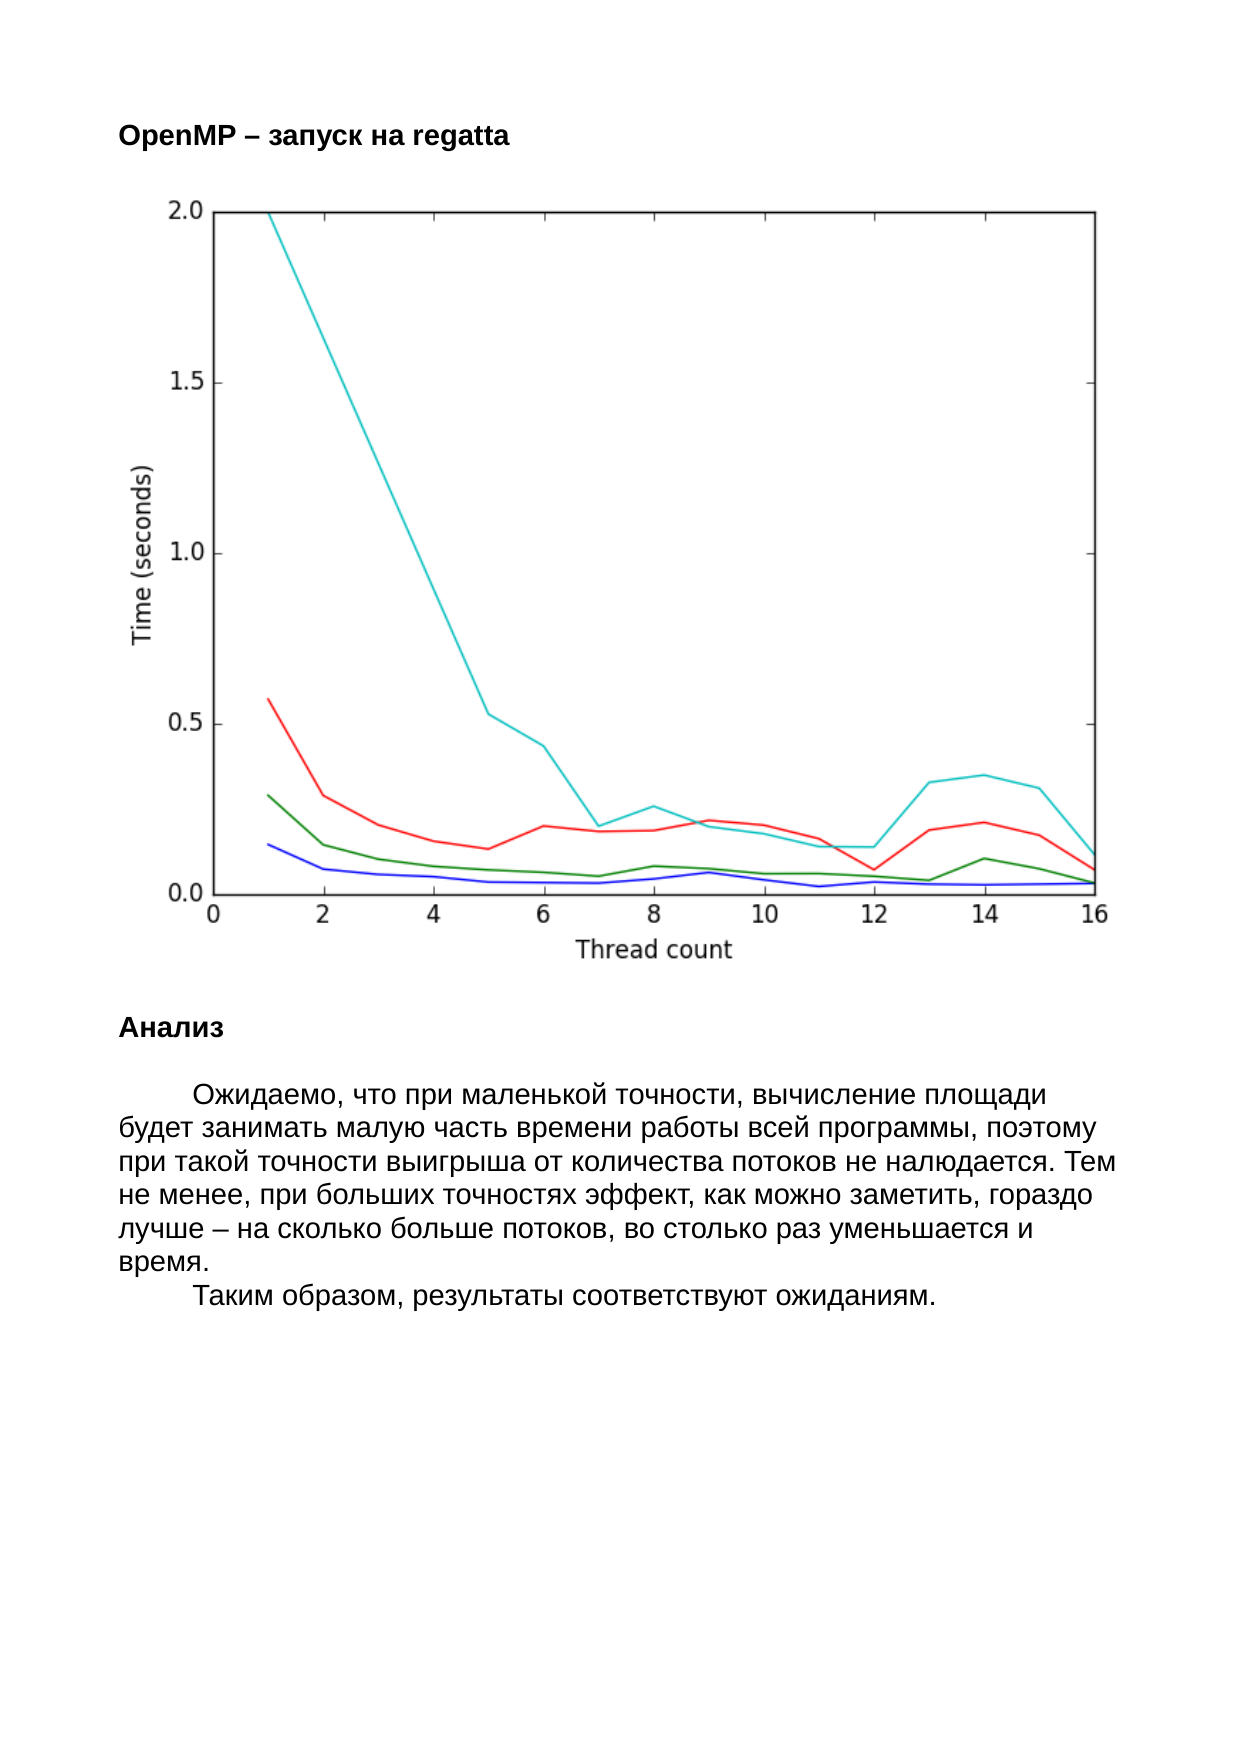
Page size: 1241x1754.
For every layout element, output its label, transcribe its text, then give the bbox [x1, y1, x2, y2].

text OpenMP – запуск на regatta [118, 118, 1122, 152]
text Ожидаемо, что при маленькой точности, вычисление площади будет занимать малую часть времени работы всей программы, поэтому при такой точности выигрыша от количества потоков не налюдается. Тем не менее, при больших точностях эффект, как можно заметить, гораздо лучше – на сколько больше потоков, во столько раз уменьшается и время. [118, 1077, 1122, 1278]
text Анализ [118, 1010, 1122, 1043]
text Таким образом, результаты соответствуют ожиданиям. [118, 1278, 1122, 1345]
picture [118, 185, 1123, 977]
